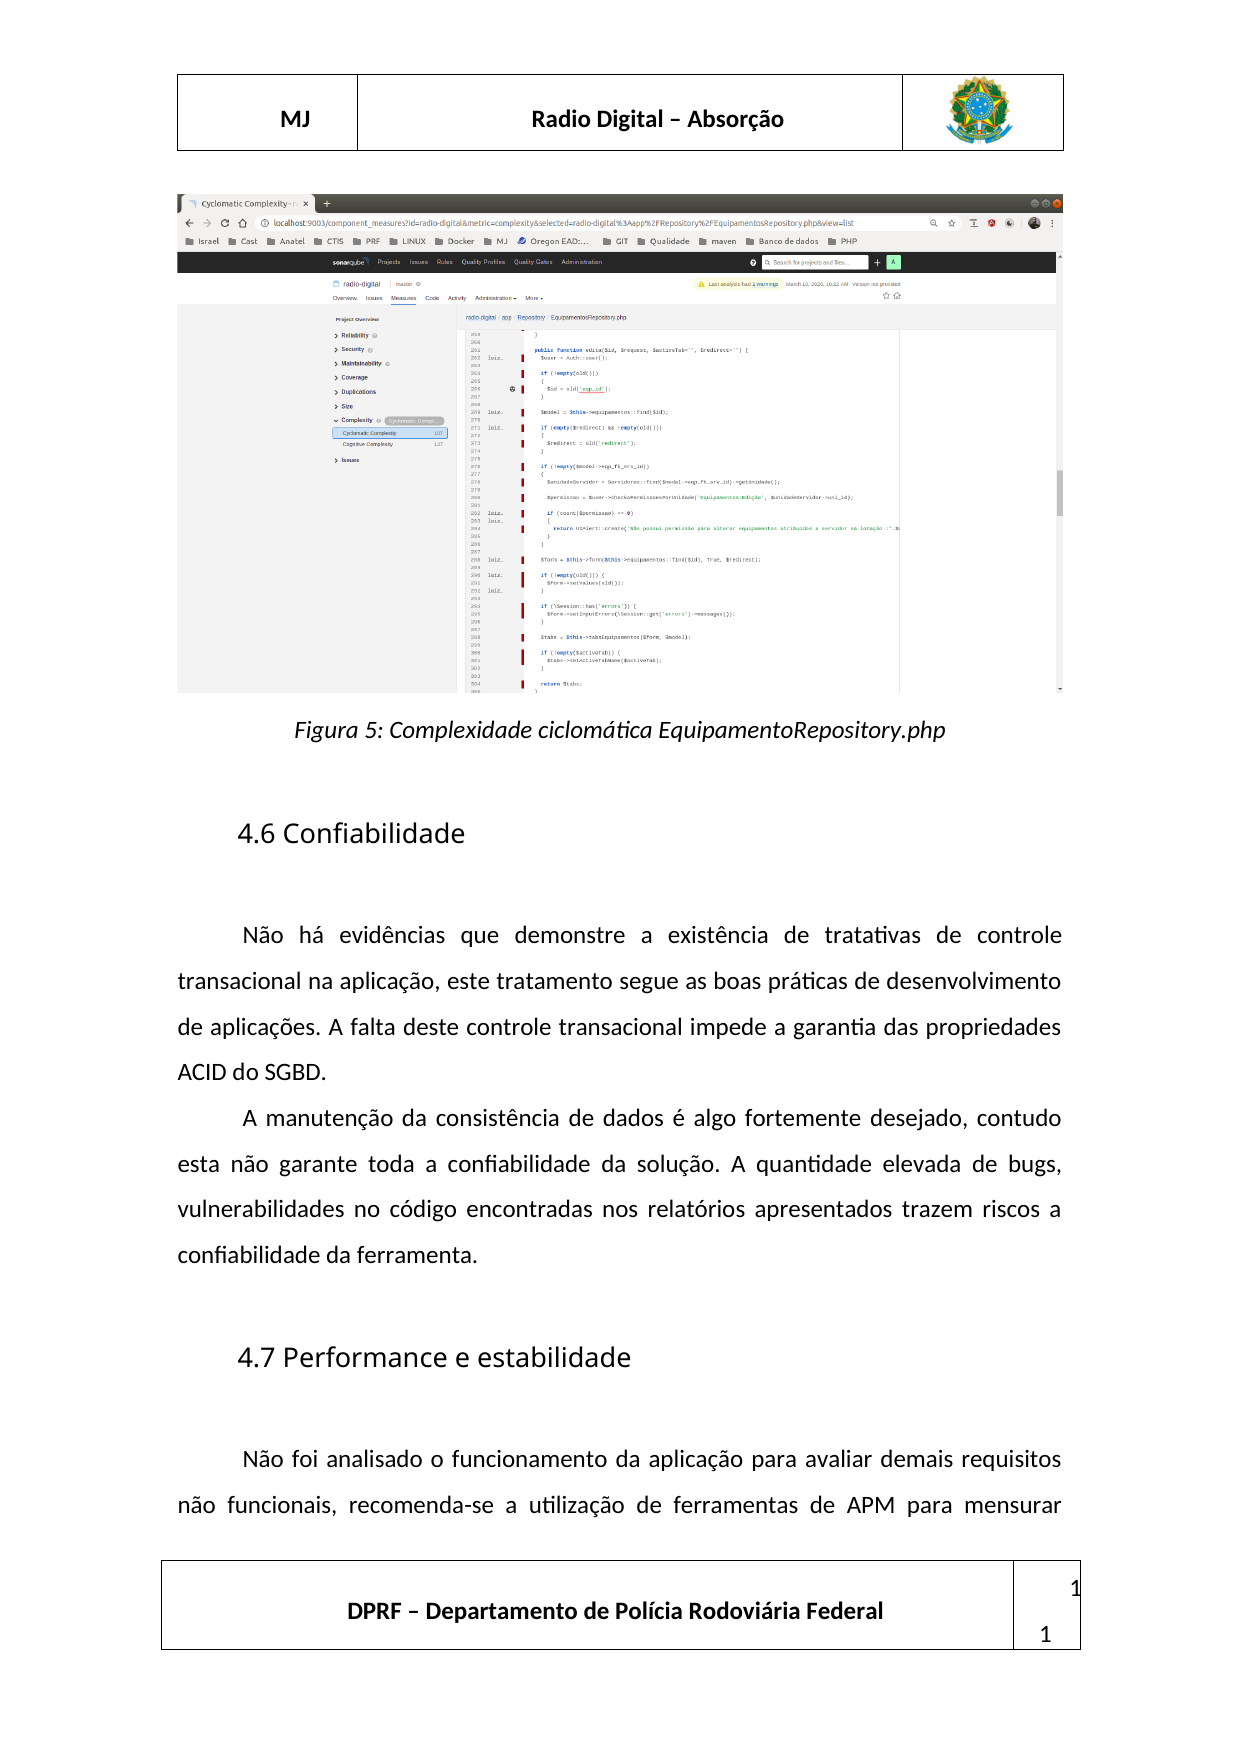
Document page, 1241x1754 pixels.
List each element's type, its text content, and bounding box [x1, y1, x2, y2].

text Não há evidências que demonstre a existência de tratativas de controle transacional na aplicação, este tratamento segue as boas práticas de desenvolvimento de aplicações. A falta deste controle transacional impede a garantia das propriedades ACID do SGBD. [177, 919, 1063, 965]
picture [177, 194, 1063, 693]
text A manutenção da consistência de dados é algo fortemente desejado, contudo esta não garante toda a confiabilidade da solução. A quantidade elevada de bugs, vulnerabilidades no código encontradas nos relatórios apresentados trazem riscos a confiabilidade da ferramenta. [177, 1178, 1063, 1194]
text A manutenção da consistência de dados é algo fortemente desejado, contudo esta não garante toda a confiabilidade da solução. A quantidade elevada de bugs, vulnerabilidades no código encontradas nos relatórios apresentados trazem riscos a confiabilidade da ferramenta. [177, 1102, 1063, 1148]
subtitle 4.7 Performance e estabilidade [632, 1339, 1063, 1376]
text A manutenção da consistência de dados é algo fortemente desejado, contudo esta não garante toda a confiabilidade da solução. A quantidade elevada de bugs, vulnerabilidades no código encontradas nos relatórios apresentados trazem riscos a confiabilidade da ferramenta. [177, 1224, 1063, 1270]
subtitle 4.7 Performance e estabilidade [177, 1339, 237, 1376]
text Figura 5: Complexidade ciclomática EquipamentoRepository.php [177, 693, 1063, 744]
picture [944, 75, 1020, 149]
text Não há evidências que demonstre a existência de tratativas de controle transacional na aplicação, este tratamento segue as boas práticas de desenvolvimento de aplicações. A falta deste controle transacional impede a garantia das propriedades ACID do SGBD. [177, 996, 1063, 1011]
subtitle 4.6 Confiabilidade [177, 814, 1063, 851]
text Não há evidências que demonstre a existência de tratativas de controle transacional na aplicação, este tratamento segue as boas práticas de desenvolvimento de aplicações. A falta deste controle transacional impede a garantia das propriedades ACID do SGBD. [177, 1041, 1063, 1087]
text Não foi analisado o funcionamento da aplicação para avaliar demais requisitos não funcionais, recomenda-se a utilização de ferramentas de APM para mensurar performance e recursos de máquina utilizados. [177, 1443, 1063, 1489]
